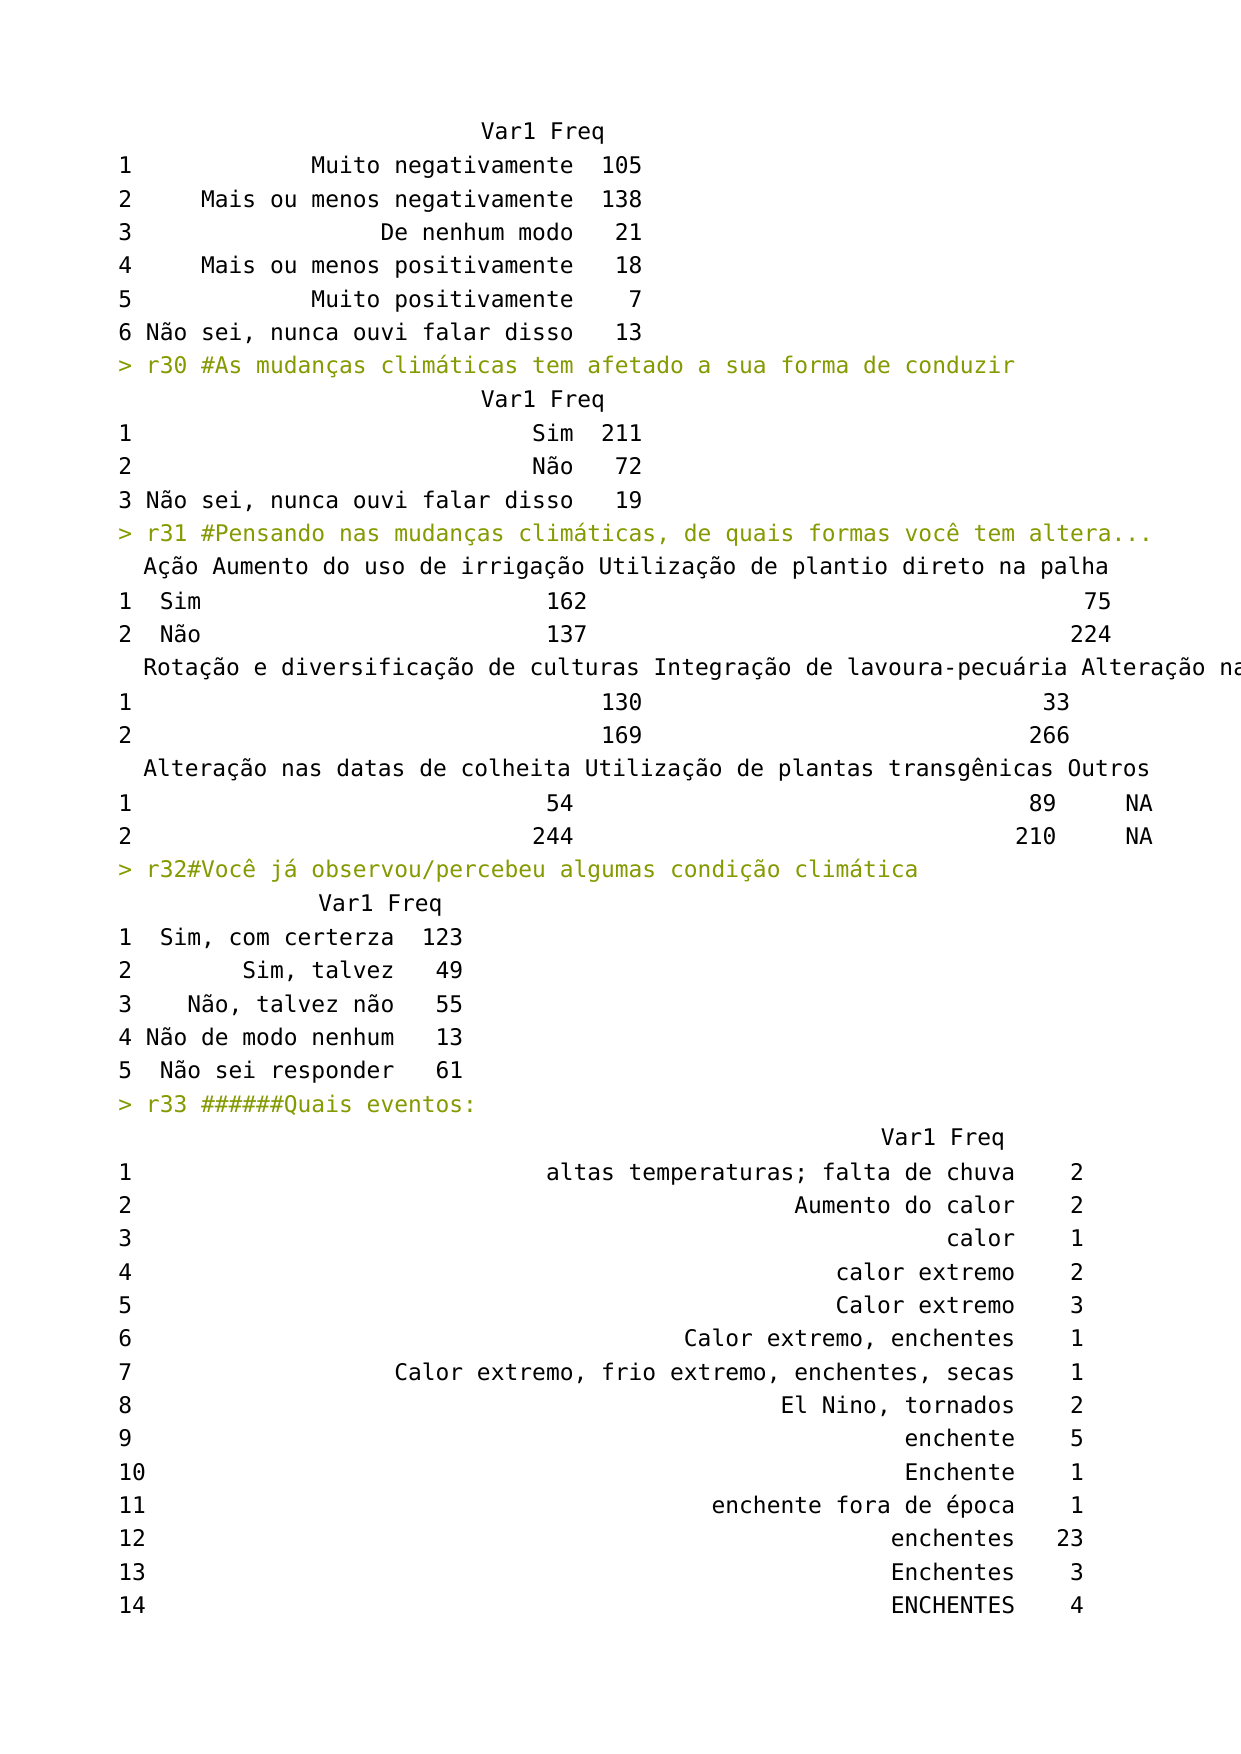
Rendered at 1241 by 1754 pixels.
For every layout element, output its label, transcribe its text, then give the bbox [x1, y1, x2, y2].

table_header > r1 - ##Município Var1 Freq 1 Alto Feliz 5 2 B.P 112 3 Barão 5 4 feliz 1 5 Feliz 57 6 Harmonia 2 7 Linha Nova 6 8 Montenegro 5 9 Pareci Novo 16 10 S.S.C 24 11 Salvador do Sul 2 12 São Jose do Hortêncio 37 13 São Vendelino 17 14 tupandi 1 15 Vale do Caí 1 16 Vale Real 11 > r2 ##Condição na família Var1 Freq 1 Pessoal de referência 255 2 Cônjugue 31 3 Outros 16 > r3 #total de moradores no domicílio (média) Var1 Freq 1 Total de moradores 3.106667 > r4 Sexo Var1 Freq 1 Masculino 250 2 Feminino 51 > r5 #idade média Var1 Freq 1 Idade 46.96678 > r6 Cor Var1 Freq 1 Branco 300 2 Pardo 1 3 Indígena 1 > r7 #Escolaridade Var1 Freq 1 Não possui 8 2 Consegue ler/escrever 40 3 Fundamental Incompleto 91 4 Fundamental Completo 53 5 Médio Incompleto 48 6 Médio Completo 45 7 Superior Incompleto 12 8 Superior Completo 5 > r8 #Estado civil Var1 Freq 1 Solteiro 54 2 Casado 234 3 Divorciado 3 4 Viúvo 9 5 Outro 1 > r9 #Número de anos que trabalha com agropecuária (média) Var1 Freq 1 Número de anos que trabalha com agropecuária 33.14333 > r10 #relação legal com a propriedade Var1 Freq 1 Proprietário 231 2 Arrendatário 38 3 Parceiro 23 4 Meeiro 1 5 Uso Coletivo 2 6 Outro 6 > r11 ###Rendimentos das culturas Culturas Área Rendimento 1 Culturas anuais 104.9443299 34380.214 2 Culturas permanentes 1.9060386 25234.397 3 Pastagens 1.3024390 15616.667 4 Matas e áreas florestais 1.9529851 3705.941 5 Benfeitorias 0.4611111 NaN 6 Total 4.9490196 45053.984 > r12 ###Rendimentos das culturas Máquinas, implementos e estrutura Quantidade Anos de uso 1 Trator 1.476496 22.572650 2 Estrutura de irrigação 2.719075 21.573964 3 Estufa 5.680556 15.985915 4 Máquinas de beneficiamento 2.306452 8.066667 > r13 ####Produção agropecuária Produção Pecuária Sim Não 1 Bovinos 147 150 2 Caprinos 21 276 3 Suínos 86 211 4 Galinhas 136 161 5 Ovinos 12 285 6 Outros 0 0 > r14 ##Assistência técnica Var1 Freq 1 Recebeu assistência 153 2 Não recebeu assistência 149 > r15 ##Se recebeu, de qual orgão Orgão Sim Não 1 Embrapa 0 293 2 EMATER 89 206 3 STR 23 272 4 Sebrae 16 279 5 ONG 1 294 6 Empresas privadas 81 214 7 Outros/SENAR 6 0 > r16 ##Frequência com que recebe assitência Var1 Freq 1 Raramente (1 vez por ano) 14 2 Pouco frequente (1 vez por semestre) 33 3 Frequente (1 vez por mês) 24 4 Apenas quando precisa 96 > r17 #Senão recebeu assistência, pq? Var1 Freq 1 Nao sabe contactar 4 2 Não necessito de assistência técnica 119 3 Outros 21 > r18 ###Utiliza financiamento Var1 Freq 1 Utiliza financiamento 79 2 Não utiliza 221 > r19 ###Valor do financiamnto (médio) Var1 Freq 1 Valor médio do financiamento 24344.44 > r20 ###QUal instituição financeira Var1 Freq 1 Banco do Brasil 36 2 Banrisul 5 3 PRONAF 10 4 BNDES 1 5 SICREDI 35 6 Outros 1 > r21 ##Participa de Associação ou cooperativa Var1 Freq 1 Participa de cooperativa 134 2 Não participa 168 > r22 ##Itens que possui na propriedade Item Possui Não possui 1 Energia elétrica 299 2 2 Computador com acesso a internet 35 267 3 Internet 162 140 4 TV 246 56 5 Telefone fixo 84 218 6 Telefone celular 248 54 7 Rádio 243 59 8 Tv por assinatura 55 247 > r23 ##Riscos de eventos extremos Risco Tempestades Inundações Seca Geadas Veranicos Insetos Fungos Ventos Granizo Excesso de chuva 1 Nenhum 39 128 95 28 76 55 50 37 37 45 2 Baixo 88 105 144 102 137 147 128 85 92 128 3 Alto 125 53 51 122 77 94 105 116 121 97 4 Muito Alto 47 13 9 47 9 3 16 61 49 29 > r24 ##Pratica ação para reduzir dano? Pratica Tempestades Inundações Seca Geadas Veranicos Insetos Fungos Ventos Granizo Excesso de chuva 1 Não 294 283 158 213 279 150 166 262 275 275 2 Sim 5 16 141 86 20 149 133 37 24 23 > r25 ##Ação mais frequente para reduzir dano Tempestades Quantidade Inundações Quantidade Seca Quantidade 1 Estufas 4 Plantar em lugar mais alto 9 Irrigação 137 2 <NA> NA Dique 1 Estoque de comida para animais 1 3 <NA> NA Limpar Rio 1 Abrindo reservas 1 Geadas Quantidade Veranicos Quantidade Insetos Quantidade Fungos 1 Estufa 80 Estufa 9 Inseticida 144 Fungicida 2 Cobertura 3 Irrigação 8 <NA> NA <NA> 3 Estoque de comida para os animais 1 Inseticida 2 <NA> NA <NA> Quantidade Ventos Quantidade Granizo Quantidade Excesso de chuva Quantidade 1 129 Corta Vento 33 Estufas 20 Estufas 12 2 NA Estufa 2 Coberturas 2 Canteiros Altos 3 3 NA <NA> NA <NA> NA Cobertura 3 > r26 #Já ouviu falar ou discutiu sobre mudanças climáticas Var1 Freq 1 Sim 247 2 Não 52 > r27 #Grau de conhecimento sobre mudanças climátivas Var1 Freq 1 Desconheço 22 2 Conheço Pouco 145 3 Conheço, mas de modo incompleto 102 4 Conheço de modo abrangente 23 > r28 #Principais fontes de acesso à informação (para tudo ou só MC?) Var1 Freq 1 Assistência técnica 2 2 Parentes, vizinhos ou amigos 57 3 Livros, jornais, TV, rádio, internet, etc 231 > r29 # Você pensa que as mudanças climáticas afetarão a situação... Var1 Freq 1 Muito negativamente 105 2 Mais ou menos negativamente 138 3 De nenhum modo 21 4 Mais ou menos positivamente 18 5 Muito positivamente 7 6 Não sei, nunca ouvi falar disso 13 > r30 #As mudanças climáticas tem afetado a sua forma de conduzir Var1 Freq 1 Sim 211 2 Não 72 3 Não sei, nunca ouvi falar disso 19 > r31 #Pensando nas mudanças climáticas, de quais formas você tem altera... Ação Aumento do uso de irrigação Utilização de plantio direto na palha 1 Sim 162 75 2 Não 137 224 Rotação e diversificação de culturas Integração de lavoura-pecuária Alteração nas datas de plantio 1 130 33 173 2 169 266 126 Alteração nas datas de colheita Utilização de plantas transgênicas Outros 1 54 89 NA 2 244 210 NA > r32#Você já observou/percebeu algumas condição climática Var1 Freq 1 Sim, com certerza 123 2 Sim, talvez 49 3 Não, talvez não 55 4 Não de modo nenhum 13 5 Não sei responder 61 > r33 ######Quais eventos: Var1 Freq 1 altas temperaturas; falta de chuva 2 2 Aumento do calor 2 3 calor 1 4 calor extremo 2 5 Calor extremo 3 6 Calor extremo, enchentes 1 7 Calor extremo, frio extremo, enchentes, secas 1 8 El Nino, tornados 2 9 enchente 5 10 Enchente 1 11 enchente fora de época 1 12 enchentes 23 13 Enchentes 3 14 ENCHENTES 4 15 enchentes fora de época 8 16 enchentes fora de época; secas 1 17 ENCHENTES, CALOR CADA VEZ MAIOR 1 18 enchentes, calor excessivo 2 19 enchentes, calor extremo, ventos fortes 1 20 enchentes, calores extremos 2 21 enchentes, secas 6 22 Enchentes, secas 1 23 Enchentes, Secas 5 24 enchentes, secas, veranicos 2 25 ENCHENTES, VENDAVAIS 3 26 enchentes, veranicos 6 27 enchentes, veranicos 1 28 enchentes, veranicos, seca 1 29 enchentes, veranicos, ventos 1 30 enchentes, veranicos, verões mais quentes, sol mais forte 1 31 enchentes, verões cada vez mais quentes 1 32 enchentes; verões cada vez mais quentes 1 33 Excesso de chuva e calor 1 34 geadas cada vez mais intensas 1 35 geadas e frios fora de época; calores excessivos fora de época 3 36 geadas intensas 1 37 geadas intensas, calor intenso 1 38 geadas mais intensas 1 39 muito calor (verões muito quentes) 1 40 muito calor e muito frio 1 41 rios e arroios grandes 1 42 seca 1 43 seca, verões muito quentes 1 44 secas 9 45 Secas 4 46 SECAS 1 47 secas e veranicos 2 48 SECAS, CALOR EXTREMO 2 49 secas, chuvas prolongadas, geadas mais intensas e granizo 1 50 secas, enchentes 1 51 Secas, enchentes 1 52 secas, veranicos 4 53 secas, veranicos, enchentes 1 54 sol cada vez mais quente; enchentes fora de época 1 55 Ventos muito fortes 1 56 veranicos 9 57 Veranicos 1 58 veranicos, calor extremo 1 59 veranicos, secas, enchentes, calor extremo 1 60 veranicos, temporais 1 61 Veranicos; verão muito quente 2 62 Verão muito quente 2 63 verões cada vez mais quentes 2 64 Verões cada vez mais quentes 8 65 VERÕES CADA VEZ MAIS QUENTES 1 66 verões cada vez mais quentes, enchentes, geadas intensas 1 67 verões cada vez mais quentes, geadas muito intensas 1 68 verões com calores extremos, enchentes fora de época, secas 1 69 verões muito quentes, enchentes 1 70 verões muito quentes, secas 1 > r34 ##Na sua opinião, o último iverno foi Var1 Freq 1 Mais quente do que o normal 65 2 Mais frio que o normal 173 3 Não percebi alterações 64 > r35 #AInda em relação ao último inverno, você acha que.. Var1 Freq 1 Choveu mais do que o normal 143 2 Choveu menos do que o normal 85 3 Não percebi alterações 74 > r36 ###Na sua opinião, o último verão foi... Var1 Freq 1 Mais quente do que o normal 247 2 Mais frio do que o normal 15 3 Não percebi alterações 40 > r37 #Ainda em relação ao último verão, você acha que nele: Var1 Freq 1 Choveu mais do que o normal 60 2 Choveu menos que o normal 123 3 Não percebi alterações 119 > r38 ##Você tem a quem transferir a sua produção quando se aposentar Var1 Freq 1 Sim 201 2 Não 100 > r39 #Caso afirmativo, qual a sua opinião sobre a sucessão #em sua propriedade.... Var1 Freq 1 Filhos continuarão as atividades 60 2 Filhos continuarão e introduzirão outras 35 3 filhos trocarão as atividades produtivas 11 4 Filhos deixarão o meio rural 86 5 Fihos venderão a propriedade 14 6 Não sei 77 > r40 #Você desempenha alguma outra atividade diferente de agri..... Var1 Freq 1 Sim 45 2 Não 257 [118, 118, 1240, 1619]
